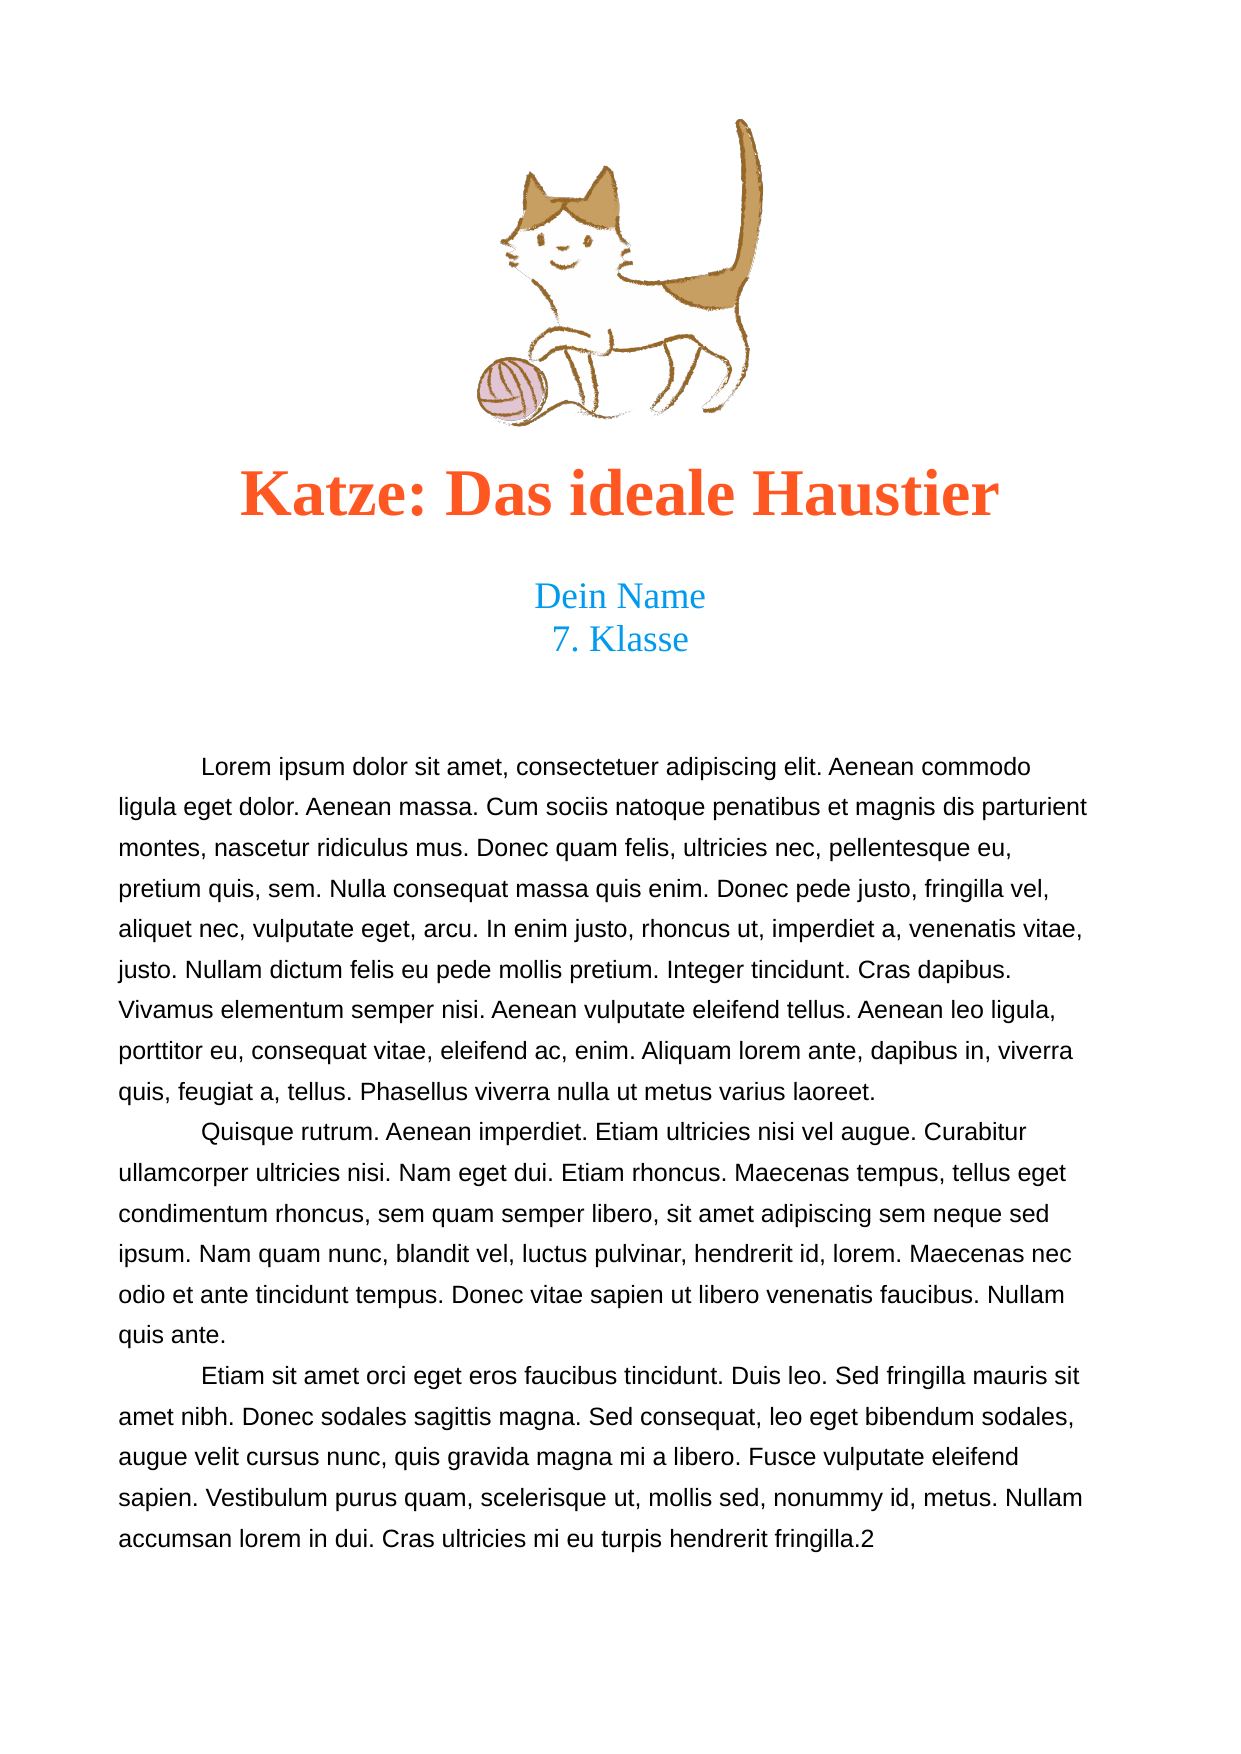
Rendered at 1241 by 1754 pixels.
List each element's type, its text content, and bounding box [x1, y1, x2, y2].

text aliquet nec, vulputate eget, arcu. In enim justo, rhoncus ut, imperdiet a, venenatis vitae, [118, 914, 1122, 943]
text Quisque rutrum. Aenean imperdiet. Etiam ultricies nisi vel augue. Curabitur [118, 1117, 1122, 1146]
text 7. Klasse [118, 616, 1122, 659]
picture [477, 118, 764, 428]
text porttitor eu, consequat vitae, eleifend ac, enim. Aliquam lorem ante, dapibus in, viverra [118, 1036, 1122, 1065]
text ullamcorper ultricies nisi. Nam eget dui. Etiam rhoncus. Maecenas tempus, tellus eget [118, 1158, 1122, 1187]
text sapien. Vestibulum purus quam, scelerisque ut, mollis sed, nonummy id, metus. Nullam [118, 1483, 1122, 1512]
text augue velit cursus nunc, quis gravida magna mi a libero. Fusce vulputate eleifend [118, 1442, 1122, 1471]
text quis ante. [118, 1321, 1122, 1349]
text justo. Nullam dictum felis eu pede mollis pretium. Integer tincidunt. Cras dapibus. [118, 955, 1122, 984]
text odio et ante tincidunt tempus. Donec vitae sapien ut libero venenatis faucibus. Nullam [118, 1280, 1122, 1309]
text pretium quis, sem. Nulla consequat massa quis enim. Donec pede justo, fringilla vel, [118, 874, 1122, 902]
text Katze: Das ideale Haustier [118, 453, 1122, 530]
text accumsan lorem in dui. Cras ultricies mi eu turpis hendrerit fringilla.2 [118, 1524, 1122, 1552]
text montes, nascetur ridiculus mus. Donec quam felis, ultricies nec, pellentesque eu, [118, 833, 1122, 862]
text condimentum rhoncus, sem quam semper libero, sit amet adipiscing sem neque sed [118, 1199, 1122, 1227]
text amet nibh. Donec sodales sagittis magna. Sed consequat, leo eget bibendum sodales, [118, 1402, 1122, 1431]
text ligula eget dolor. Aenean massa. Cum sociis natoque penatibus et magnis dis parturient [118, 792, 1122, 821]
text Etiam sit amet orci eget eros faucibus tincidunt. Duis leo. Sed fringilla mauris sit [118, 1361, 1122, 1390]
text Lorem ipsum dolor sit amet, consectetuer adipiscing elit. Aenean commodo [118, 752, 1122, 781]
text ipsum. Nam quam nunc, blandit vel, luctus pulvinar, hendrerit id, lorem. Maecenas nec [118, 1239, 1122, 1268]
text Vivamus elementum semper nisi. Aenean vulputate eleifend tellus. Aenean leo ligula, [118, 996, 1122, 1024]
text quis, feugiat a, tellus. Phasellus viverra nulla ut metus varius laoreet. [118, 1077, 1122, 1106]
text Dein Name [118, 530, 1122, 616]
